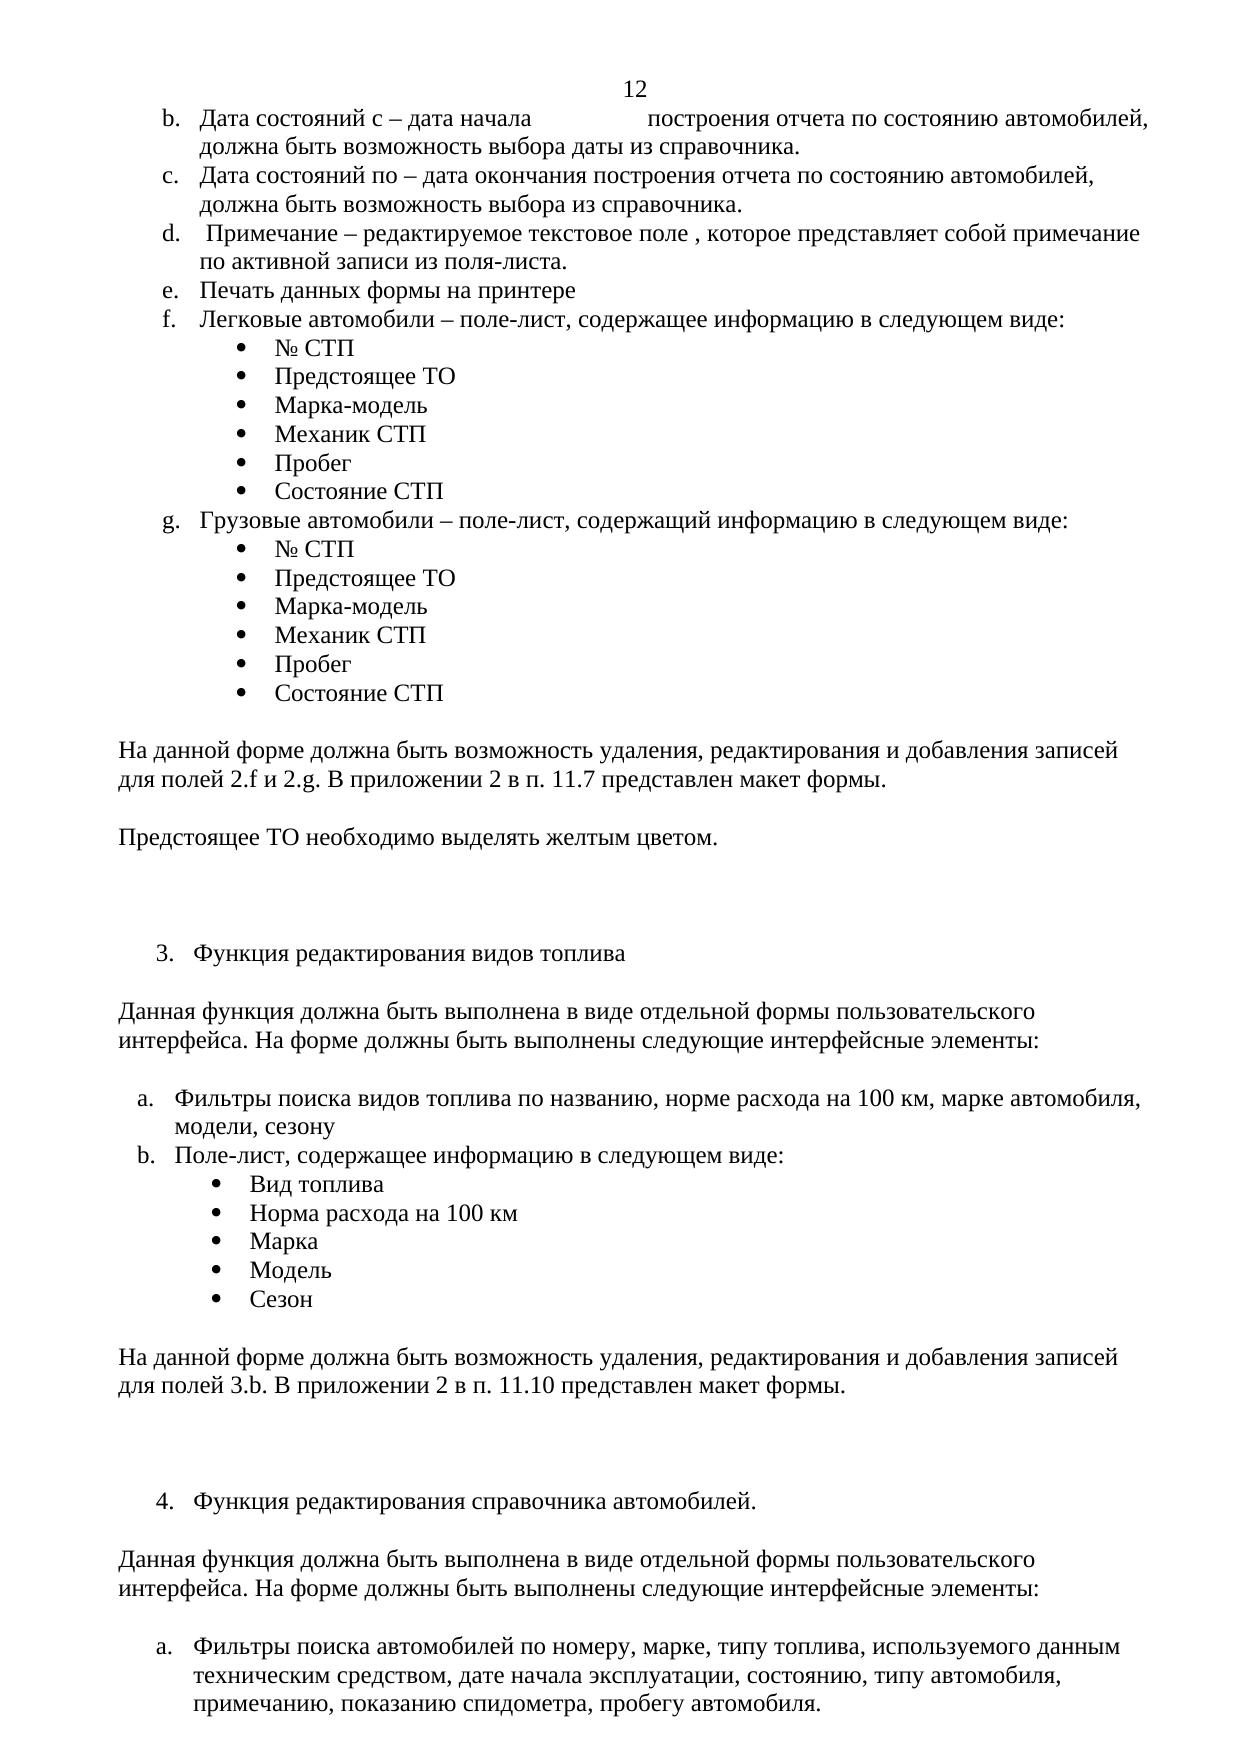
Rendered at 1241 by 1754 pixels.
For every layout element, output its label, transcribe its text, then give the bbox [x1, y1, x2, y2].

list Пробег [237, 649, 1151, 678]
list Состояние СТП [237, 476, 1151, 505]
list Грузовые автомобили – поле-лист, содержащий информацию в следующем виде: [162, 505, 1151, 534]
list № СТП [237, 333, 1151, 361]
text На данной форме должна быть возможность удаления, редактирования и добавления записей для полей 2.f и 2.g. В приложении 2 в п. 11.7 представлен макет формы. [118, 736, 1151, 793]
list Норма расхода на 100 км [212, 1198, 1151, 1226]
list Функция редактирования видов топлива [156, 938, 1151, 967]
list Пробег [237, 448, 1151, 476]
list Механик СТП [237, 419, 1151, 448]
text На данной форме должна быть возможность удаления, редактирования и добавления записей для полей 3.b. В приложении 2 в п. 11.10 представлен макет формы. [118, 1342, 1151, 1399]
list Дата состояний с – дата начала построения отчета по состоянию автомобилей, должна быть возможность выбора даты из справочника. [162, 103, 1151, 160]
list № СТП [237, 534, 1151, 563]
list Предстоящее ТО [237, 563, 1151, 591]
list Фильтры поиска автомобилей по номеру, марке, типу топлива, используемого данным техническим средством, дате начала эксплуатации, состоянию, типу автомобиля, примечанию, показанию спидометра, пробегу автомобиля. [156, 1631, 1151, 1717]
list Фильтры поиска видов топлива по названию, норме расхода на 100 км, марке автомобиля, модели, сезону [137, 1083, 1151, 1140]
list Вид топлива [212, 1169, 1151, 1198]
text Предстоящее ТО необходимо выделять желтым цветом. [118, 822, 1151, 851]
list Печать данных формы на принтере [162, 275, 1151, 304]
list Марка-модель [237, 591, 1151, 620]
list Легковые автомобили – поле-лист, содержащее информацию в следующем виде: [162, 304, 1151, 333]
text Данная функция должна быть выполнена в виде отдельной формы пользовательского интерфейса. На форме должны быть выполнены следующие интерфейсные элементы: [118, 1544, 1151, 1602]
list Состояние СТП [237, 678, 1151, 706]
list Предстоящее ТО [237, 361, 1151, 390]
list Модель [212, 1255, 1151, 1284]
list Марка-модель [237, 390, 1151, 419]
list Марка [212, 1226, 1151, 1255]
list Дата состояний по – дата окончания построения отчета по состоянию автомобилей, должна быть возможность выбора из справочника. [162, 160, 1151, 218]
list Сезон [212, 1284, 1151, 1313]
list Поле-лист, содержащее информацию в следующем виде: [137, 1140, 1151, 1169]
list Примечание – редактируемое текстовое поле , которое представляет собой примечание по активной записи из поля-листа. [162, 218, 1151, 275]
list Механик СТП [237, 620, 1151, 649]
list Функция редактирования справочника автомобилей. [156, 1486, 1151, 1515]
text Данная функция должна быть выполнена в виде отдельной формы пользовательского интерфейса. На форме должны быть выполнены следующие интерфейсные элементы: [118, 996, 1151, 1053]
